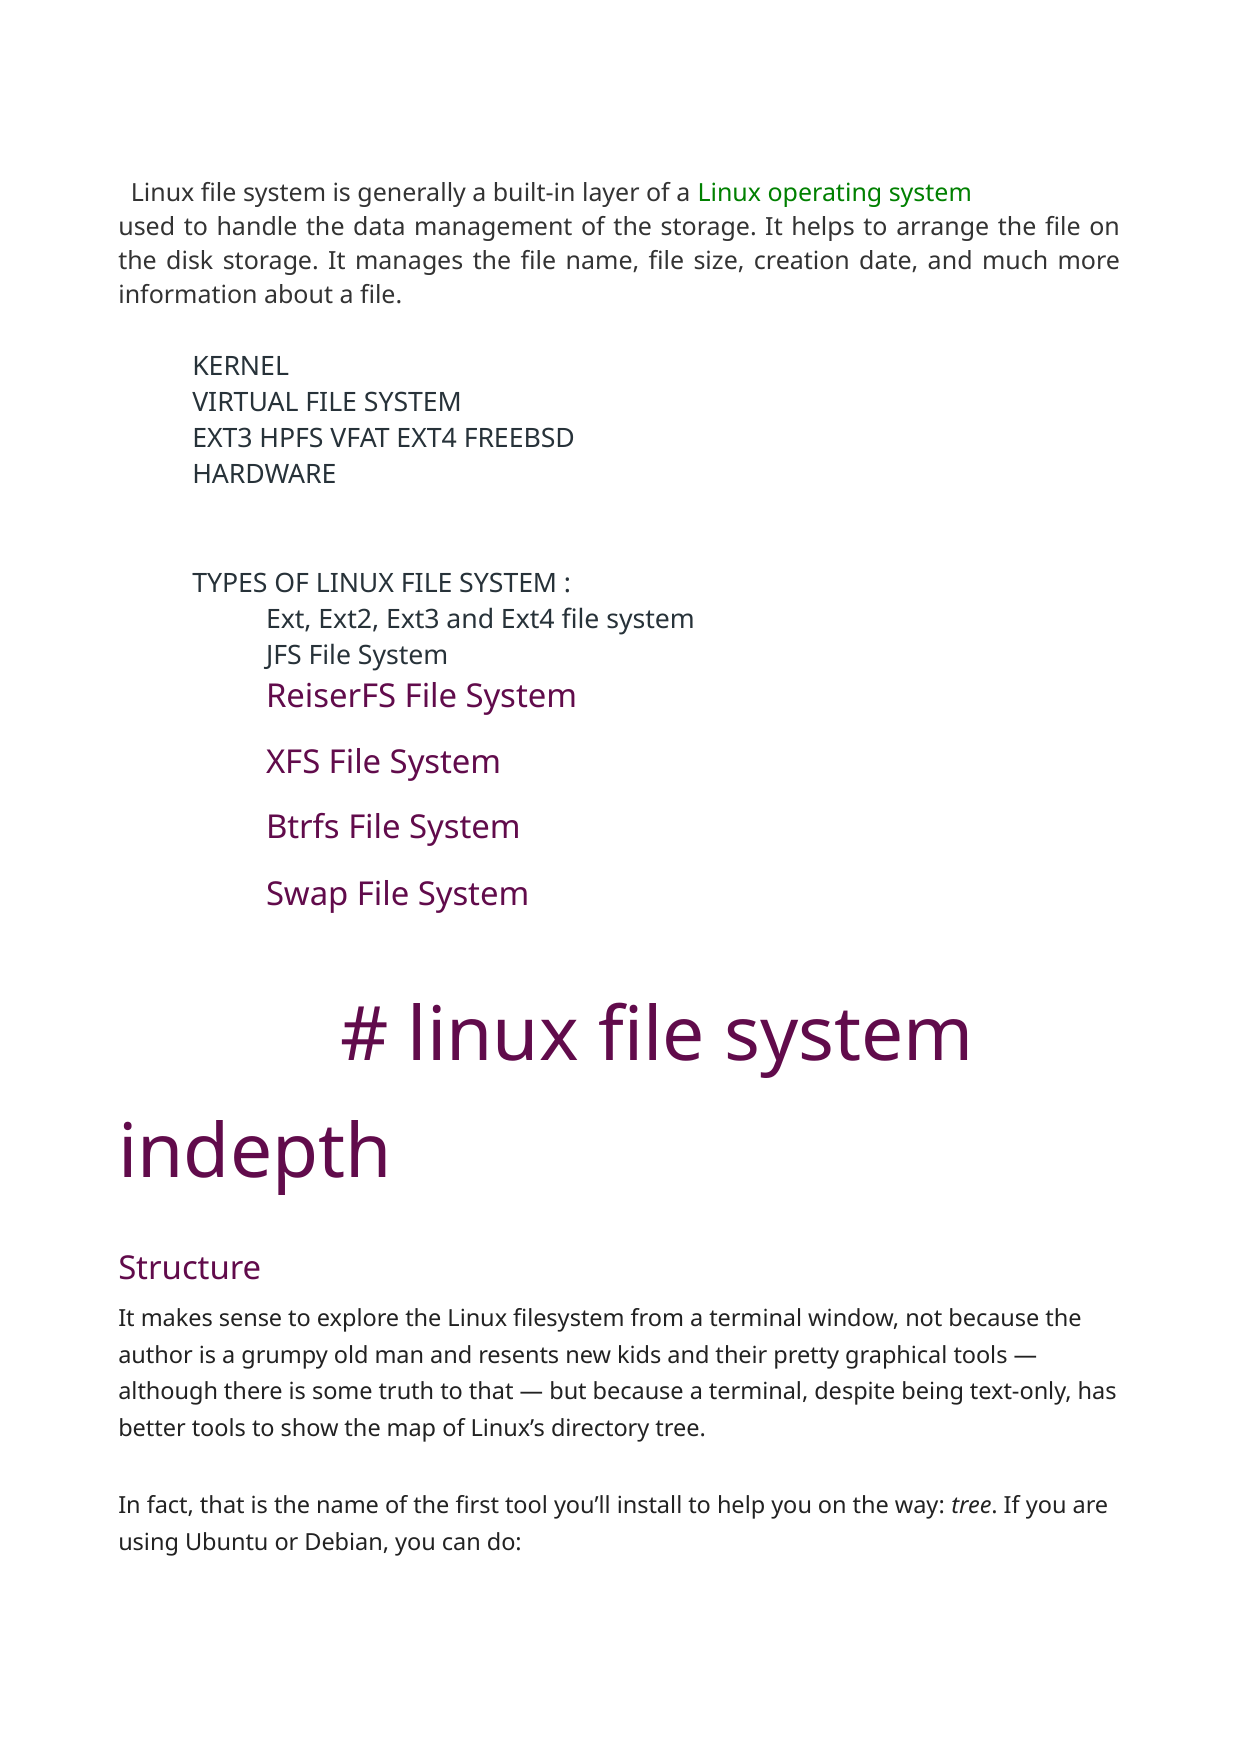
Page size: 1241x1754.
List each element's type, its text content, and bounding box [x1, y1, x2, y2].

text Swap File System [118, 870, 1122, 914]
text XFS File System [118, 738, 1122, 783]
text HARDWARE [118, 455, 1122, 491]
subtitle Structure [118, 1244, 1122, 1289]
text Linux file system is generally a built-in layer of a Linux operating system [131, 174, 1122, 208]
text JFS File System [118, 636, 1122, 672]
text used to handle the data management of the storage. It helps to arrange the file on the disk storage. It manages the file name, file size, creation date, and much more information about a file. [118, 208, 1122, 311]
text It makes sense to explore the Linux filesystem from a terminal window, not because the author is a grumpy old man and resents new kids and their pretty graphical tools — although there is some truth to that — but because a terminal, despite being text-only, has better tools to show the map of Linux’s directory tree. [118, 1301, 1122, 1443]
text TYPES OF LINUX FILE SYSTEM : [118, 563, 1122, 600]
text VIRTUAL FILE SYSTEM [118, 383, 1122, 419]
text # linux file system indepth [118, 936, 1122, 1199]
text Btrfs File System [118, 804, 1122, 848]
text EXT3 HPFS VFAT EXT4 FREEBSD [118, 419, 1122, 455]
text ReiserFS File System [118, 672, 1122, 717]
text KERNEL [118, 347, 1122, 383]
text Ext, Ext2, Ext3 and Ext4 file system [118, 600, 1122, 636]
text In fact, that is the name of the first tool you’ll install to help you on the way: tree. If you are using Ubuntu or Debian, you can do: [118, 1489, 1122, 1558]
